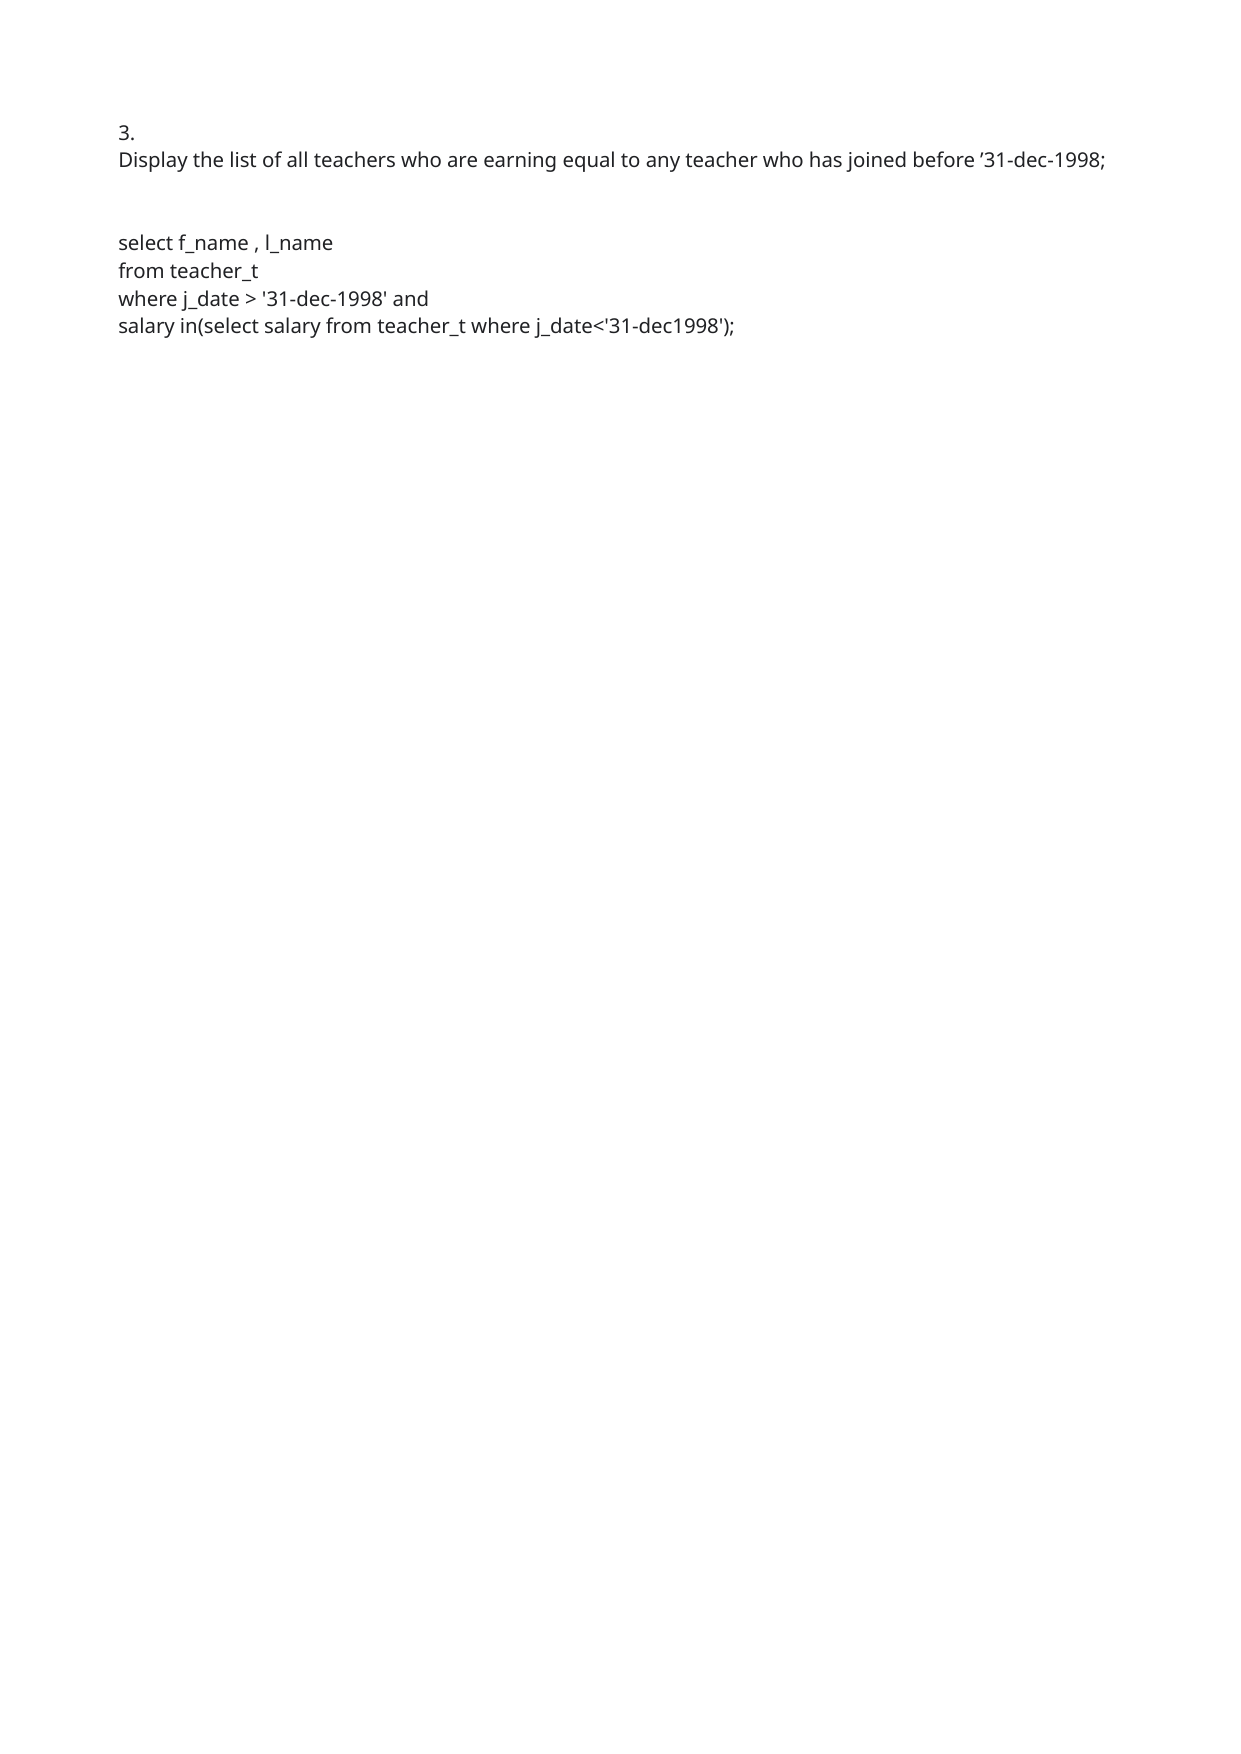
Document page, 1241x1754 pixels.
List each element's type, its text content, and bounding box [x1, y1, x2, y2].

text where j_date > '31-dec-1998' and [118, 284, 1122, 312]
text Display the list of all teachers who are earning equal to any teacher who has joined before ’31-dec-1998; [118, 146, 1122, 173]
text 3. [118, 118, 1122, 146]
text select f_name , l_name [118, 229, 1122, 257]
text salary in(select salary from teacher_t where j_date<'31-dec1998'); [118, 312, 1122, 340]
text from teacher_t [118, 257, 1122, 284]
